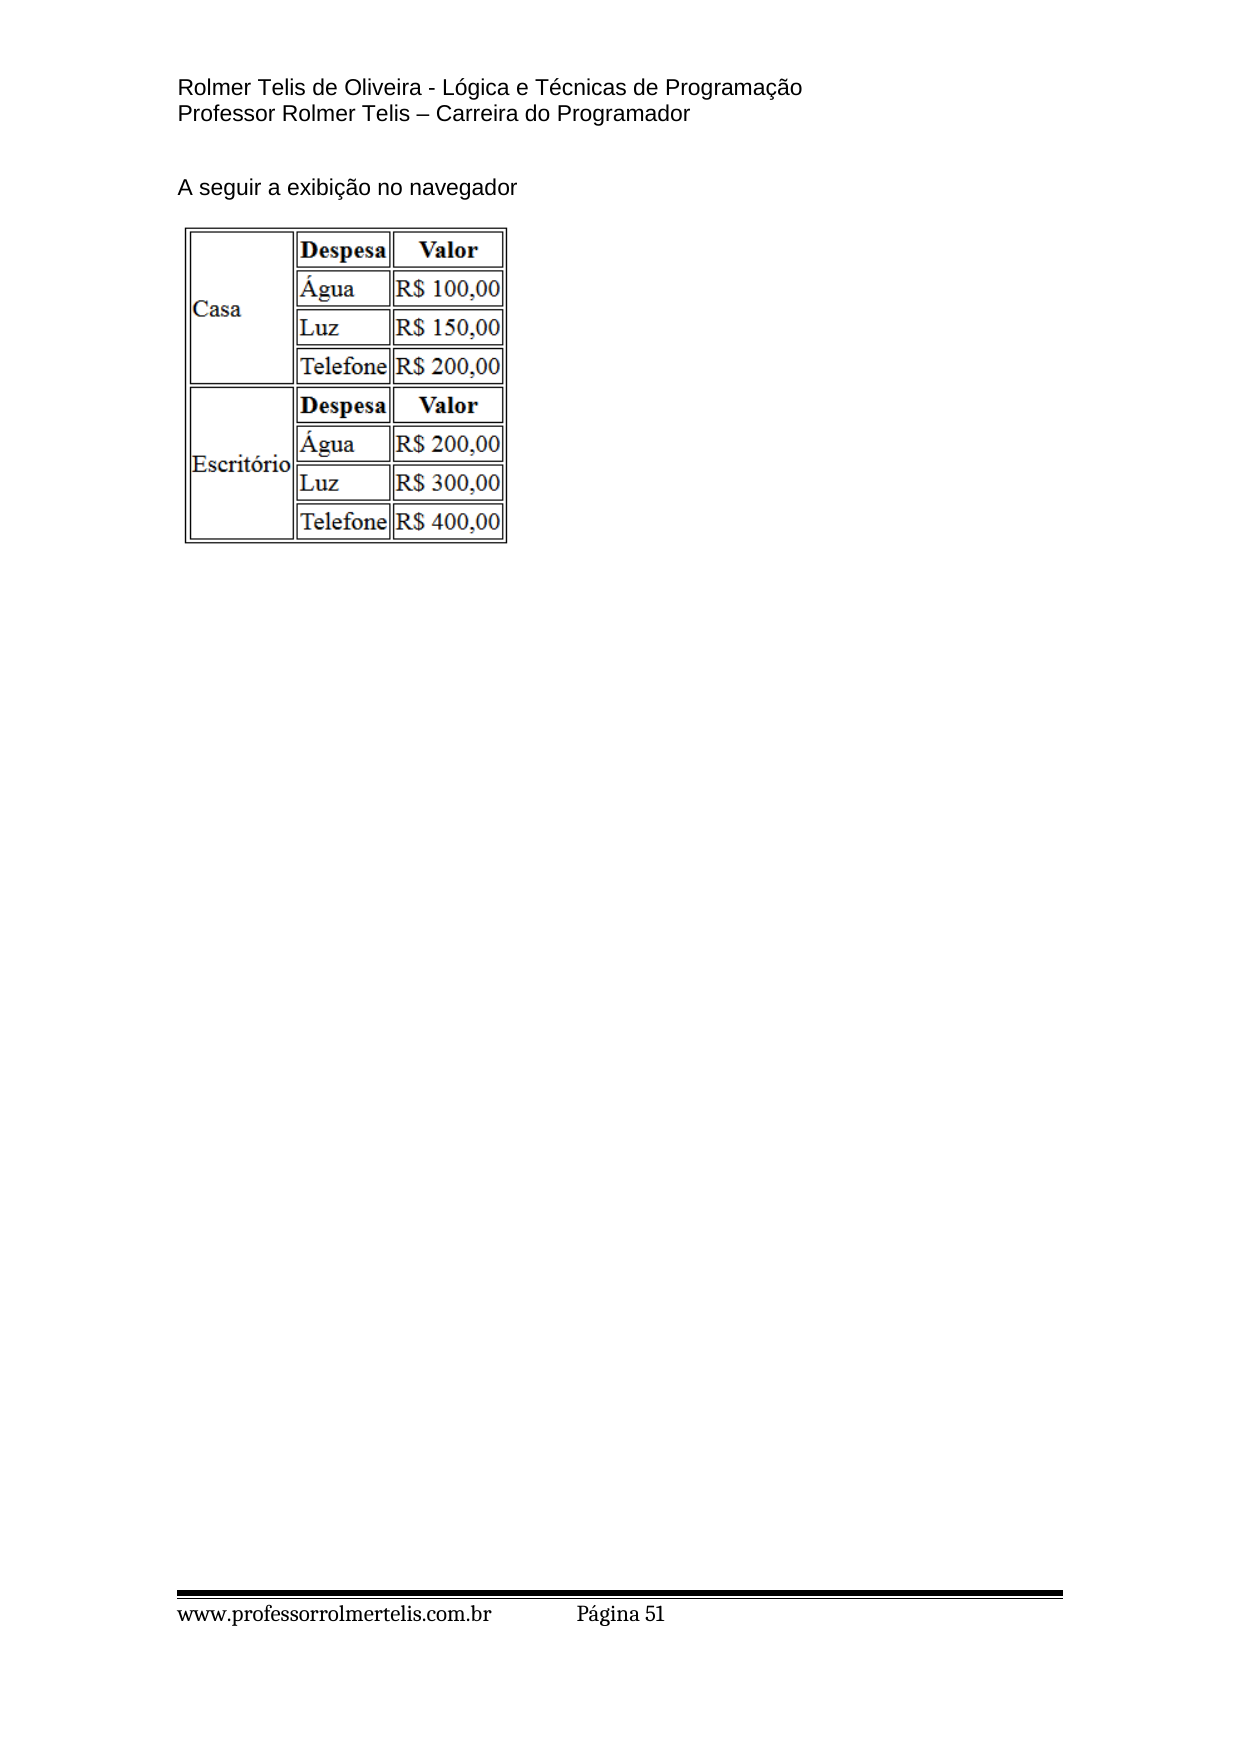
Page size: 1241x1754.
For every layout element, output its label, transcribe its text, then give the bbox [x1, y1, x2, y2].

text A seguir a exibição no navegador [177, 174, 1063, 200]
picture [180, 224, 516, 551]
